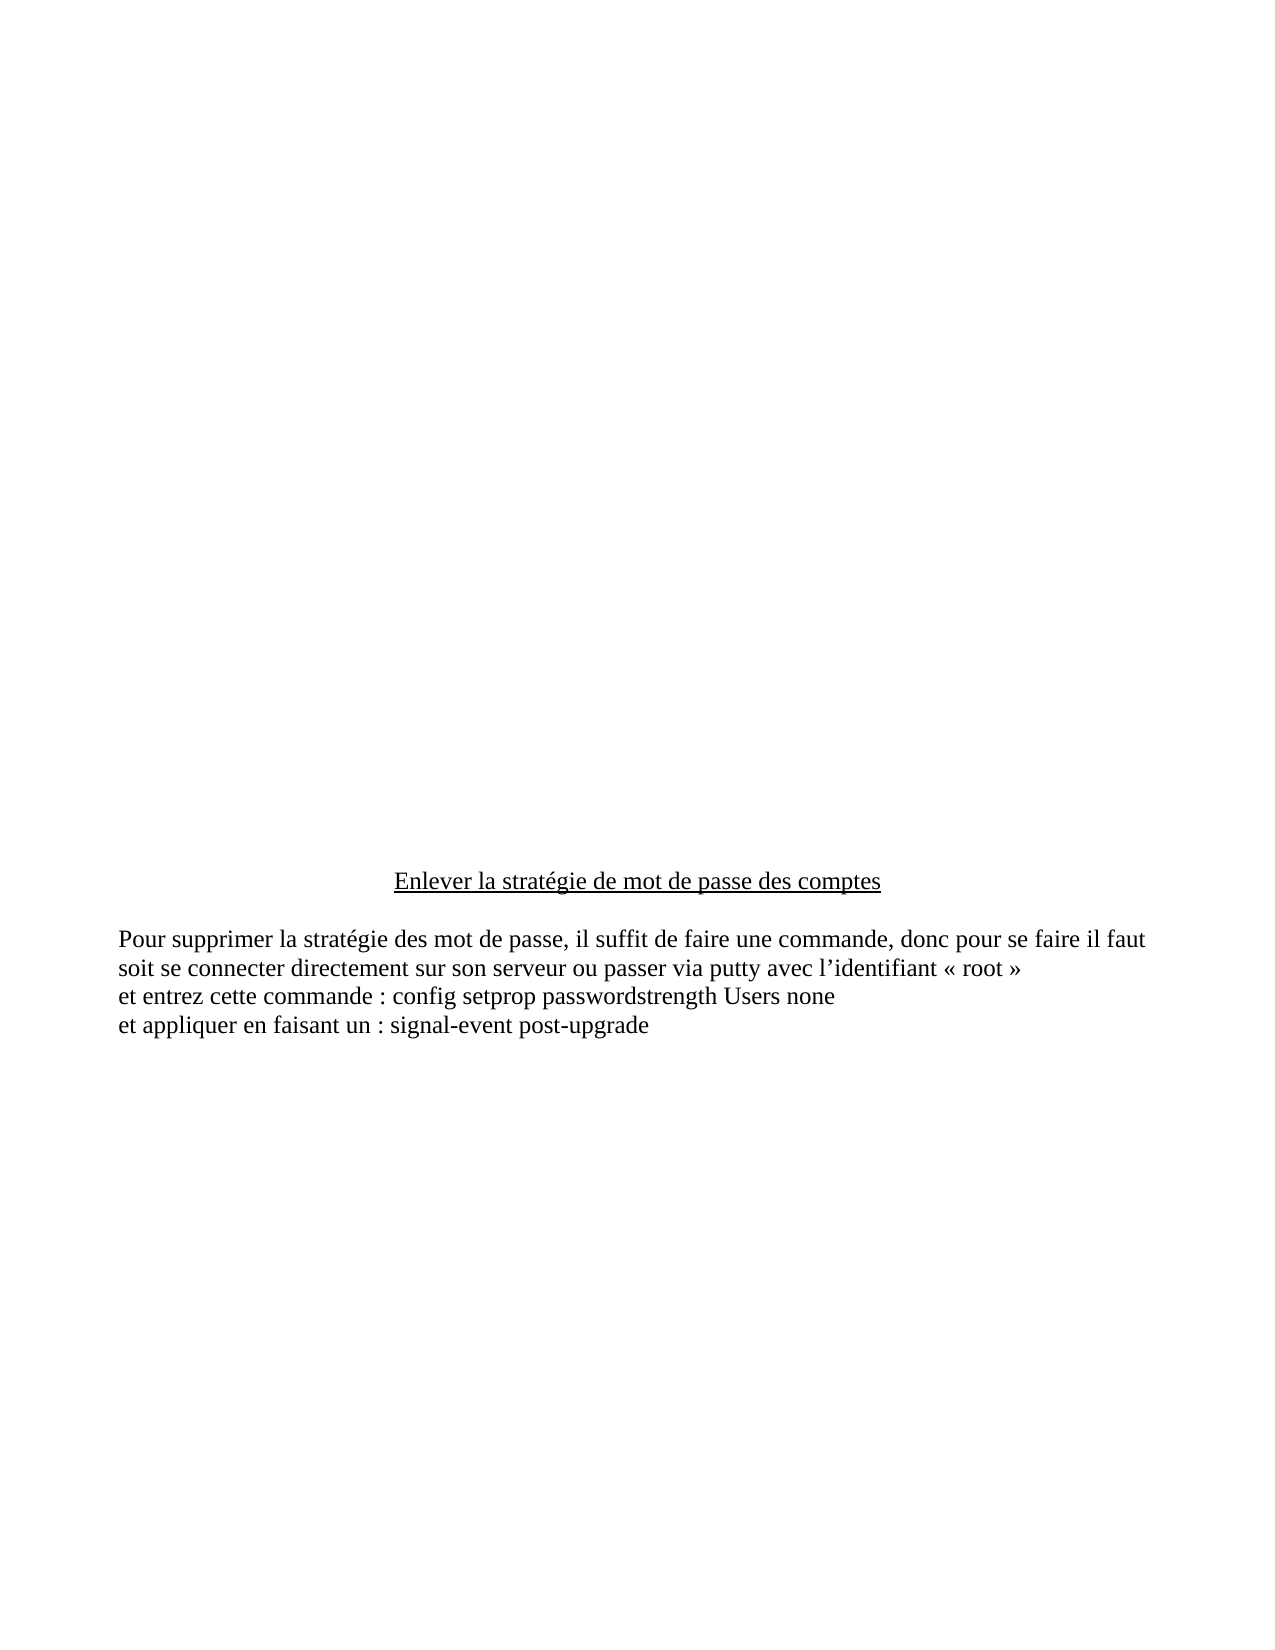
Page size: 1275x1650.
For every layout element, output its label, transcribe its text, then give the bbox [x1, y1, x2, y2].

text Pour supprimer la stratégie des mot de passe, il suffit de faire une commande, donc pour se faire il faut soit se connecter directement sur son serveur ou passer via putty avec l’identifiant « root » et entrez cette commande : config setprop passwordstrength Users none et appliquer en faisant un : signal-event post-upgrade [118, 924, 1157, 1096]
text Enlever la stratégie de mot de passe des comptes [118, 866, 1157, 895]
